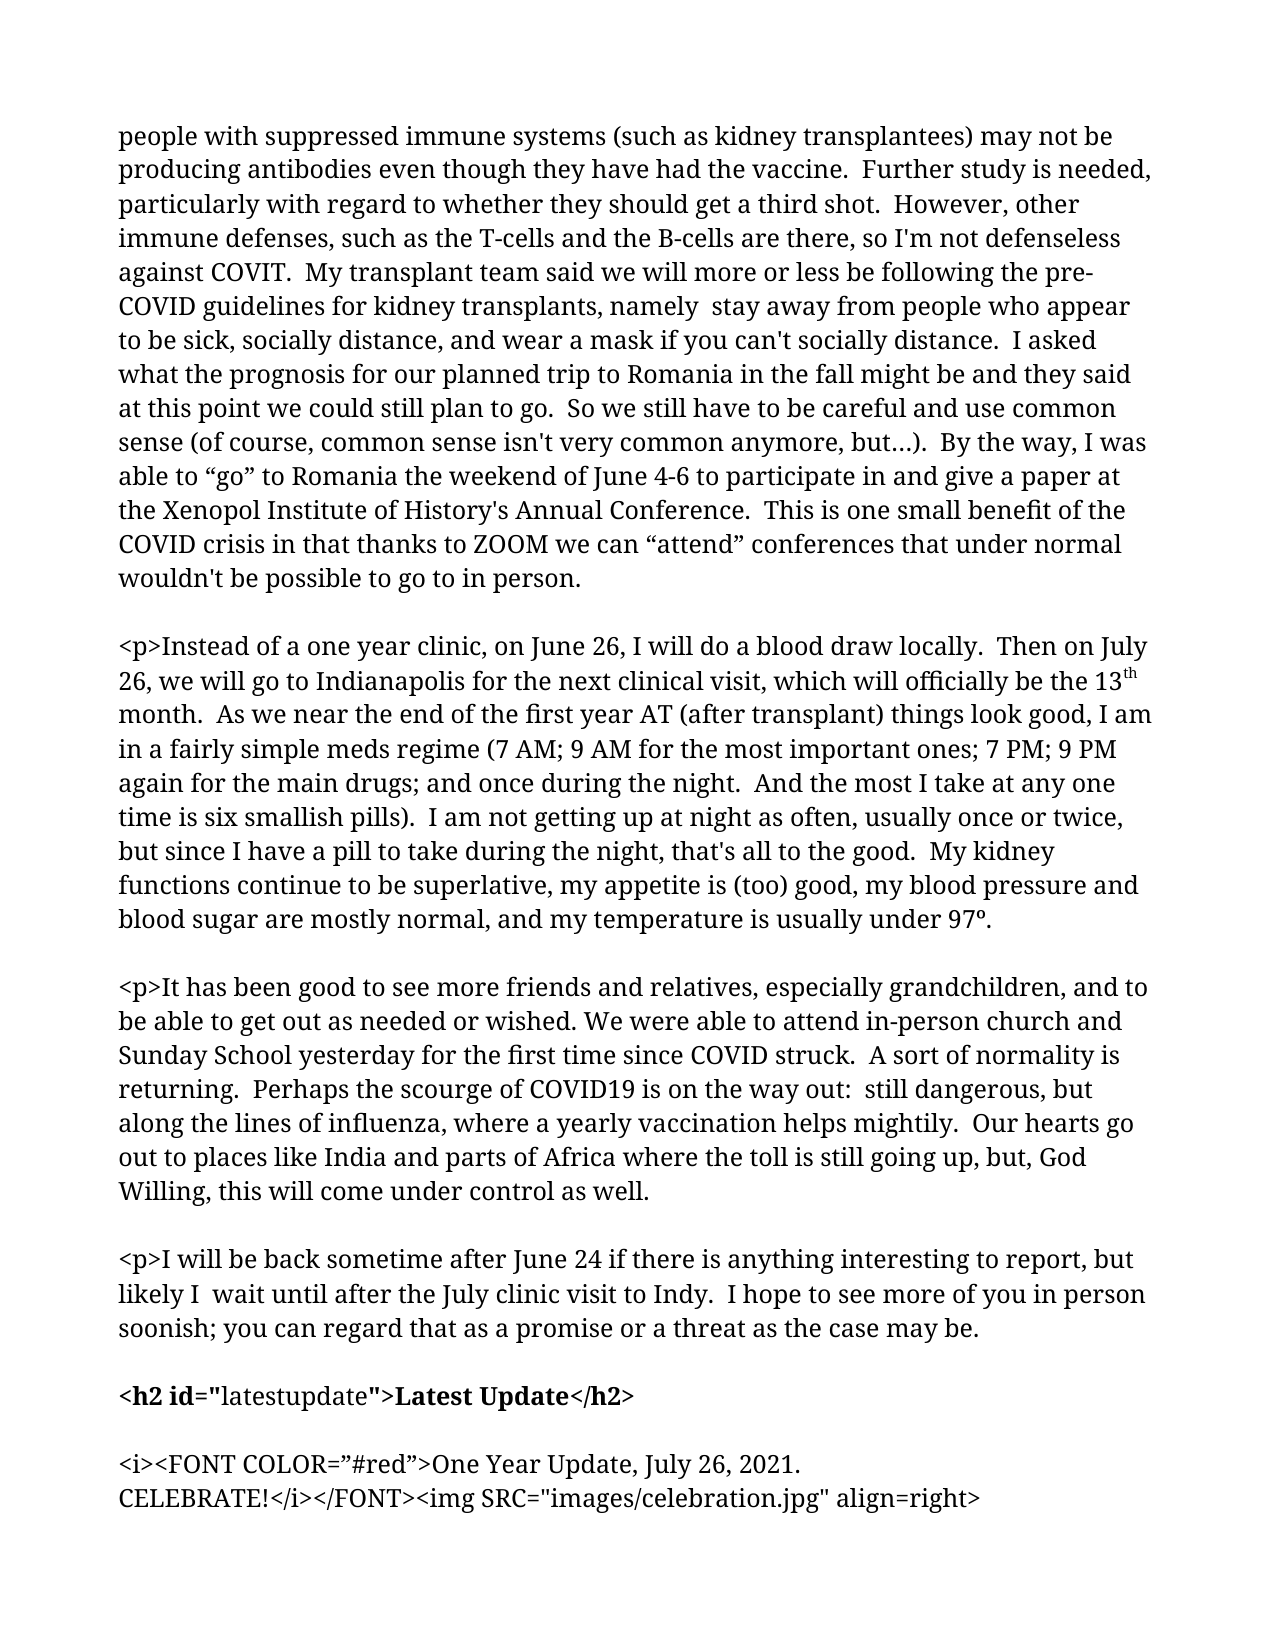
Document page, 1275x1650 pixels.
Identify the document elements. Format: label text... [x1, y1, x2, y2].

text <p>Instead of a one year clinic, on June 26, I will do a blood draw locally. Then on July 26, we will go to Indianapolis for the next clinical visit, which will officially be the 13th month. As we near the end of the first year AT (after transplant) things look good, I am in a fairly simple meds regime (7 AM; 9 AM for the most important ones; 7 PM; 9 PM again for the main drugs; and once during the night. And the most I take at any one time is six smallish pills). I am not getting up at night as often, usually once or twice, but since I have a pill to take during the night, that's all to the good. My kidney functions continue to be superlative, my appetite is (too) good, my blood pressure and blood sugar are mostly normal, and my temperature is usually under 97º. [118, 629, 1157, 936]
text <i><FONT COLOR=”#red”>One Year Update, July 26, 2021. CELEBRATE!</i></FONT><img SRC="images/celebration.jpg" align=right> [118, 1447, 1157, 1515]
text <h2 id="latestupdate">Latest Update</h2> [118, 1378, 1157, 1412]
text people with suppressed immune systems (such as kidney transplantees) may not be producing antibodies even though they have had the vaccine. Further study is needed, particularly with regard to whether they should get a third shot. However, other immune defenses, such as the T-cells and the B-cells are there, so I'm not defenseless against COVIT. My transplant team said we will more or less be following the pre-COVID guidelines for kidney transplants, namely stay away from people who appear to be sick, socially distance, and wear a mask if you can't socially distance. I asked what the prognosis for our planned trip to Romania in the fall might be and they said at this point we could still plan to go. So we still have to be careful and use common sense (of course, common sense isn't very common anymore, but…). By the way, I was able to “go” to Romania the weekend of June 4-6 to participate in and give a paper at the Xenopol Institute of History's Annual Conference. This is one small benefit of the COVID crisis in that thanks to ZOOM we can “attend” conferences that under normal wouldn't be possible to go to in person. [118, 118, 1157, 595]
text <p>I will be back sometime after June 24 if there is anything interesting to report, but likely I wait until after the July clinic visit to Indy. I hope to see more of you in person soonish; you can regard that as a promise or a threat as the case may be. [118, 1242, 1157, 1344]
text <p>It has been good to see more friends and relatives, especially grandchildren, and to be able to get out as needed or wished. We were able to attend in-person church and Sunday School yesterday for the first time since COVID struck. A sort of normality is returning. Perhaps the scourge of COVID19 is on the way out: still dangerous, but along the lines of influenza, where a yearly vaccination helps mightily. Our hearts go out to places like India and parts of Africa where the toll is still going up, but, God Willing, this will come under control as well. [118, 970, 1157, 1208]
